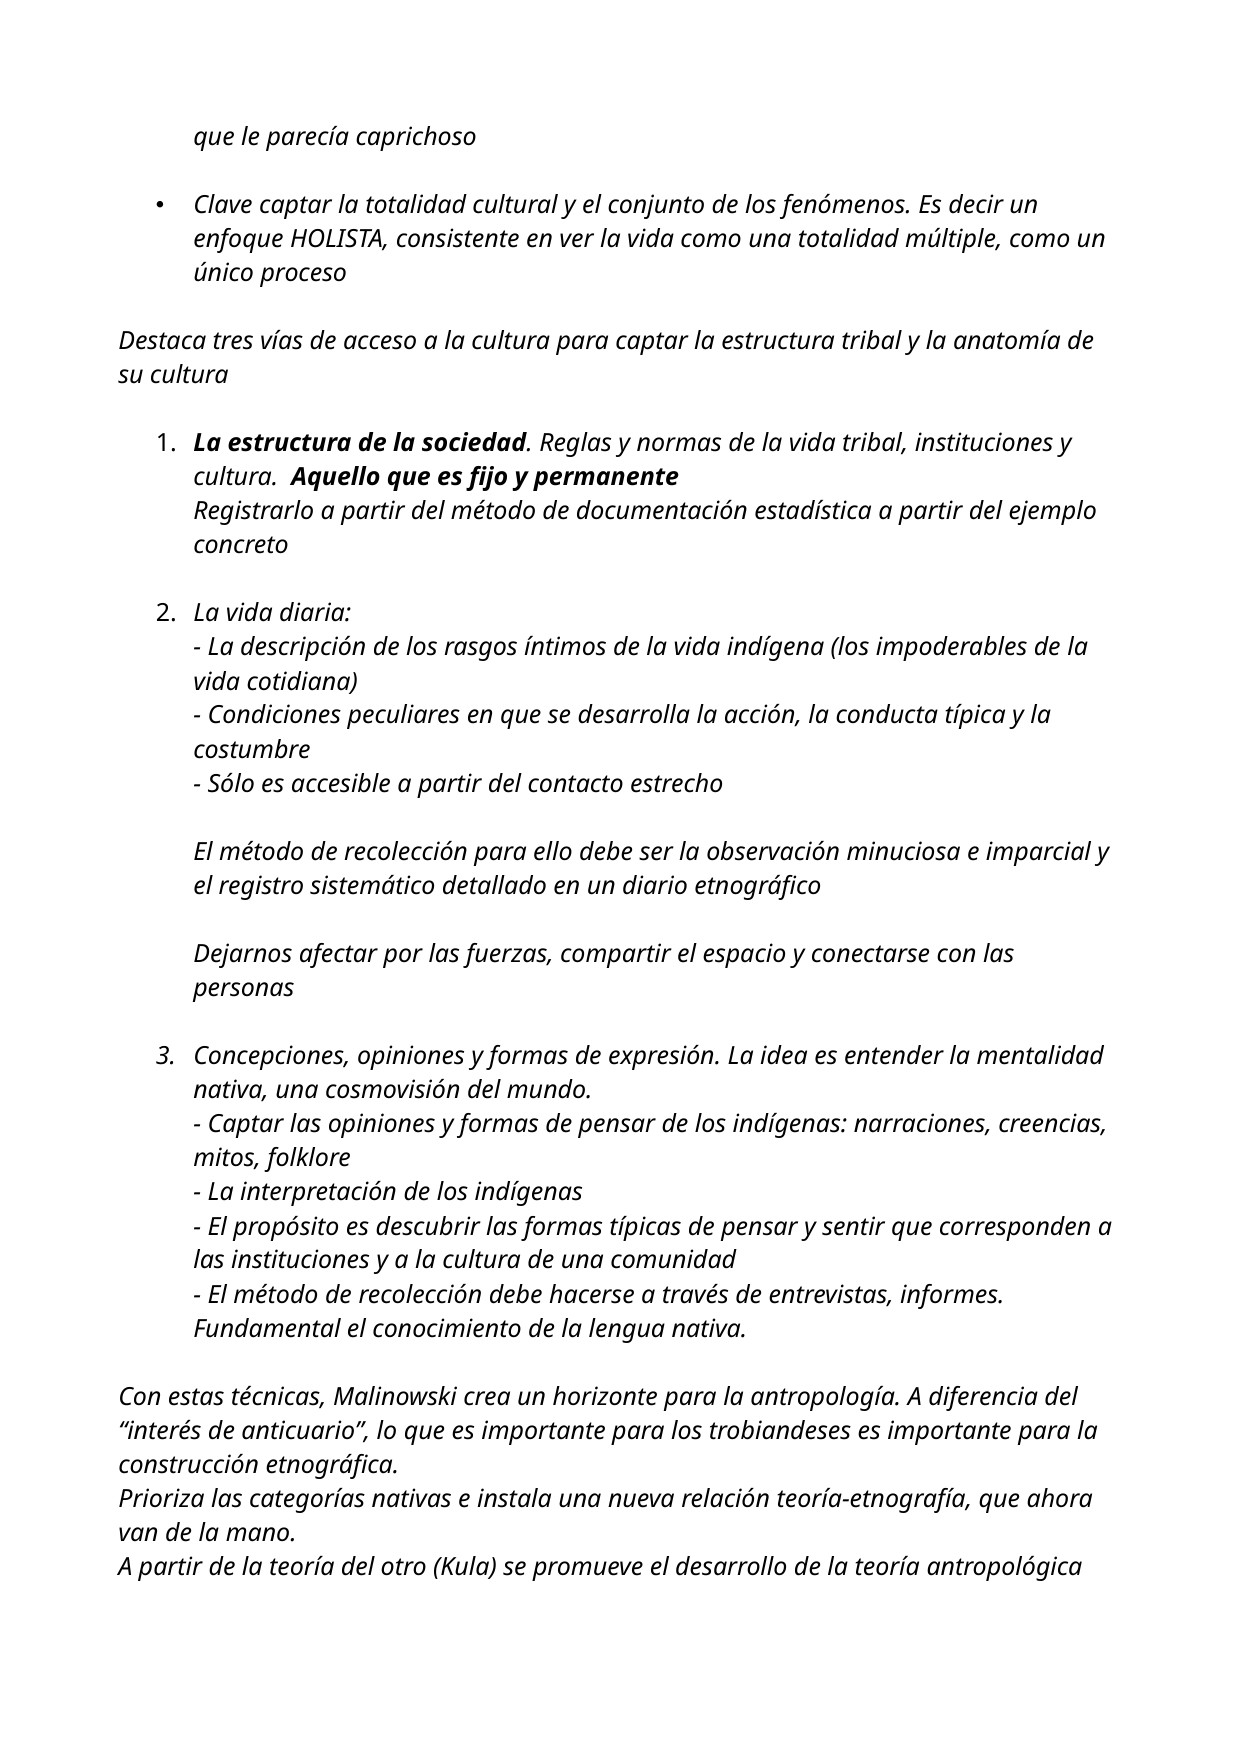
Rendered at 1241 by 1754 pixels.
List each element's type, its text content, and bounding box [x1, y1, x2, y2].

list La vida diaria: - La descripción de los rasgos íntimos de la vida indígena (los impoderables de la vida cotidiana) - Condiciones peculiares en que se desarrolla la acción, la conducta típica y la costumbre - Sólo es accesible a partir del contacto estrecho El método de recolección para ello debe ser la observación minuciosa e imparcial y el registro sistemático detallado en un diario etnográfico Dejarnos afectar por las fuerzas, compartir el espacio y conectarse con las personas [156, 595, 1122, 1038]
text Destaca tres vías de acceso a la cultura para captar la estructura tribal y la anatomía de su cultura [118, 322, 1122, 391]
text A partir de la teoría del otro (Kula) se promueve el desarrollo de la teoría antropológica [118, 1549, 1122, 1583]
list que le parecía caprichoso [156, 118, 1122, 186]
list Concepciones, opiniones y formas de expresión. La idea es entender la mentalidad nativa, una cosmovisión del mundo. - Captar las opiniones y formas de pensar de los indígenas: narraciones, creencias, mitos, folklore - La interpretación de los indígenas - El propósito es descubrir las formas típicas de pensar y sentir que corresponden a las instituciones y a la cultura de una comunidad - El método de recolección debe hacerse a través de entrevistas, informes. Fundamental el conocimiento de la lengua nativa. [156, 1038, 1122, 1344]
text Prioriza las categorías nativas e instala una nueva relación teoría-etnografía, que ahora van de la mano. [118, 1481, 1122, 1549]
list Clave captar la totalidad cultural y el conjunto de los fenómenos. Es decir un enfoque HOLISTA, consistente en ver la vida como una totalidad múltiple, como un único proceso [156, 186, 1122, 288]
text Con estas técnicas, Malinowski crea un horizonte para la antropología. A diferencia del “interés de anticuario”, lo que es importante para los trobiandeses es importante para la construcción etnográfica. [118, 1378, 1122, 1481]
list La estructura de la sociedad. Reglas y normas de la vida tribal, instituciones y cultura. Aquello que es fijo y permanente Registrarlo a partir del método de documentación estadística a partir del ejemplo concreto [156, 425, 1122, 595]
